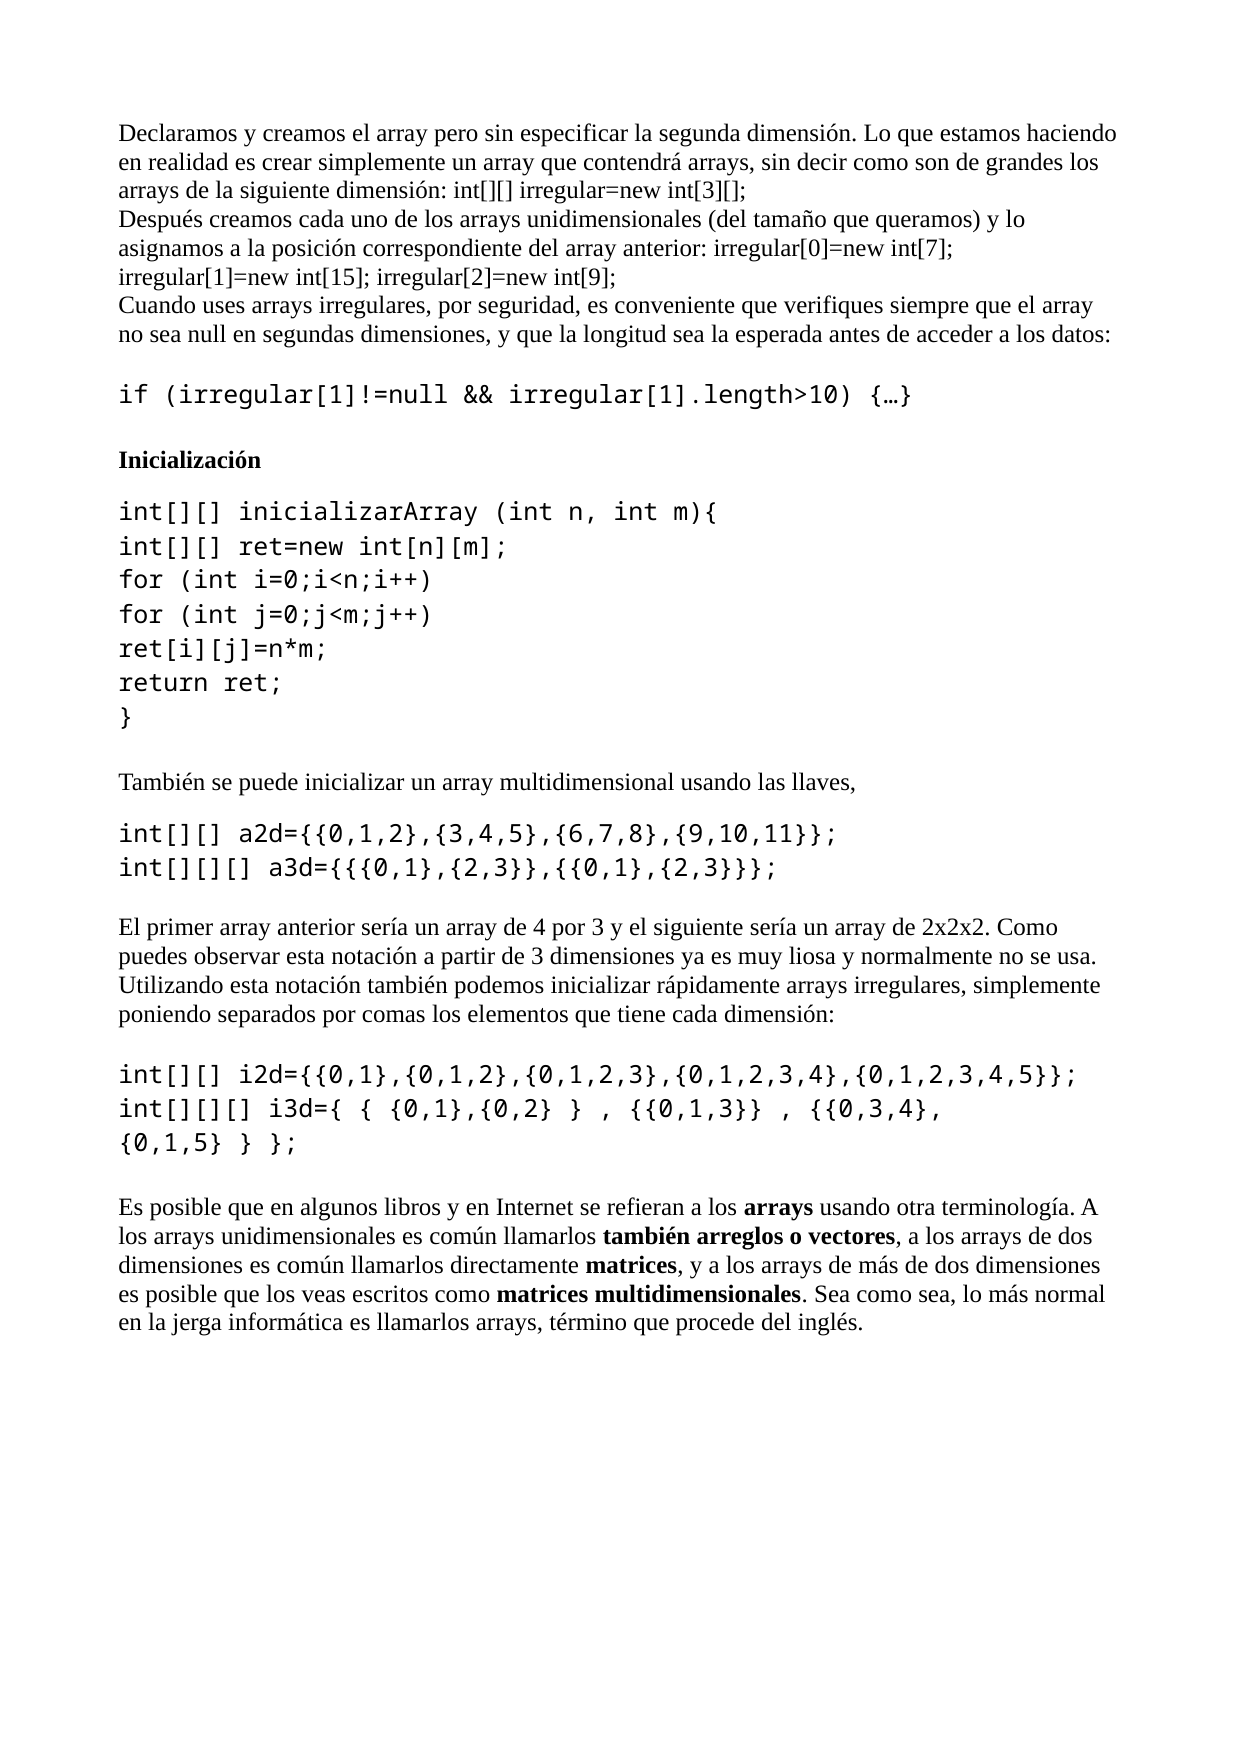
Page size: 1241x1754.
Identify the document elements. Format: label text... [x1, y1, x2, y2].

text } [118, 698, 1122, 732]
text Inicialización [118, 445, 1122, 474]
text for (int j=0;j<m;j++) [118, 596, 1122, 630]
text int[][] i2d={{0,1},{0,1,2},{0,1,2,3},{0,1,2,3,4},{0,1,2,3,4,5}}; [118, 1056, 1122, 1090]
text return ret; [118, 664, 1122, 698]
text int[][] inicializarArray (int n, int m){ [118, 494, 1122, 528]
text También se puede inicializar un array multidimensional usando las llaves, [118, 767, 1122, 795]
text int[][] ret=new int[n][m]; [118, 528, 1122, 562]
text El primer array anterior sería un array de 4 por 3 y el siguiente sería un array de 2x2x2. Como puedes observar esta notación a partir de 3 dimensiones ya es muy liosa y normalmente no se usa. Utilizando esta notación también podemos inicializar rápidamente arrays irregulares, simplemente poniendo separados por comas los elementos que tiene cada dimensión: [118, 912, 1122, 1027]
text ret[i][j]=n*m; [118, 630, 1122, 664]
text int[][][] a3d={{{0,1},{2,3}},{{0,1},{2,3}}}; [118, 850, 1122, 884]
text Cuando uses arrays irregulares, por seguridad, es conveniente que verifiques siempre que el array no sea null en segundas dimensiones, y que la longitud sea la esperada antes de acceder a los datos: [118, 291, 1122, 348]
text int[][][] i3d={ { {0,1},{0,2} } , {{0,1,3}} , {{0,3,4},{0,1,5} } }; [118, 1090, 1122, 1158]
text if (irregular[1]!=null && irregular[1].length>10) {…} [118, 377, 1122, 411]
text Después creamos cada uno de los arrays unidimensionales (del tamaño que queramos) y lo asignamos a la posición correspondiente del array anterior: irregular[0]=new int[7]; irregular[1]=new int[15]; irregular[2]=new int[9]; [118, 204, 1122, 291]
text Es posible que en algunos libros y en Internet se refieran a los arrays usando otra terminología. A los arrays unidimensionales es común llamarlos también arreglos o vectores, a los arrays de dos dimensiones es común llamarlos directamente matrices, y a los arrays de más de dos dimensiones es posible que los veas escritos como matrices multidimensionales. Sea como sea, lo más normal en la jerga informática es llamarlos arrays, término que procede del inglés. [118, 1192, 1122, 1336]
text for (int i=0;i<n;i++) [118, 562, 1122, 596]
text int[][] a2d={{0,1,2},{3,4,5},{6,7,8},{9,10,11}}; [118, 816, 1122, 850]
text Declaramos y creamos el array pero sin especificar la segunda dimensión. Lo que estamos haciendo en realidad es crear simplemente un array que contendrá arrays, sin decir como son de grandes los arrays de la siguiente dimensión: int[][] irregular=new int[3][]; [118, 118, 1122, 204]
